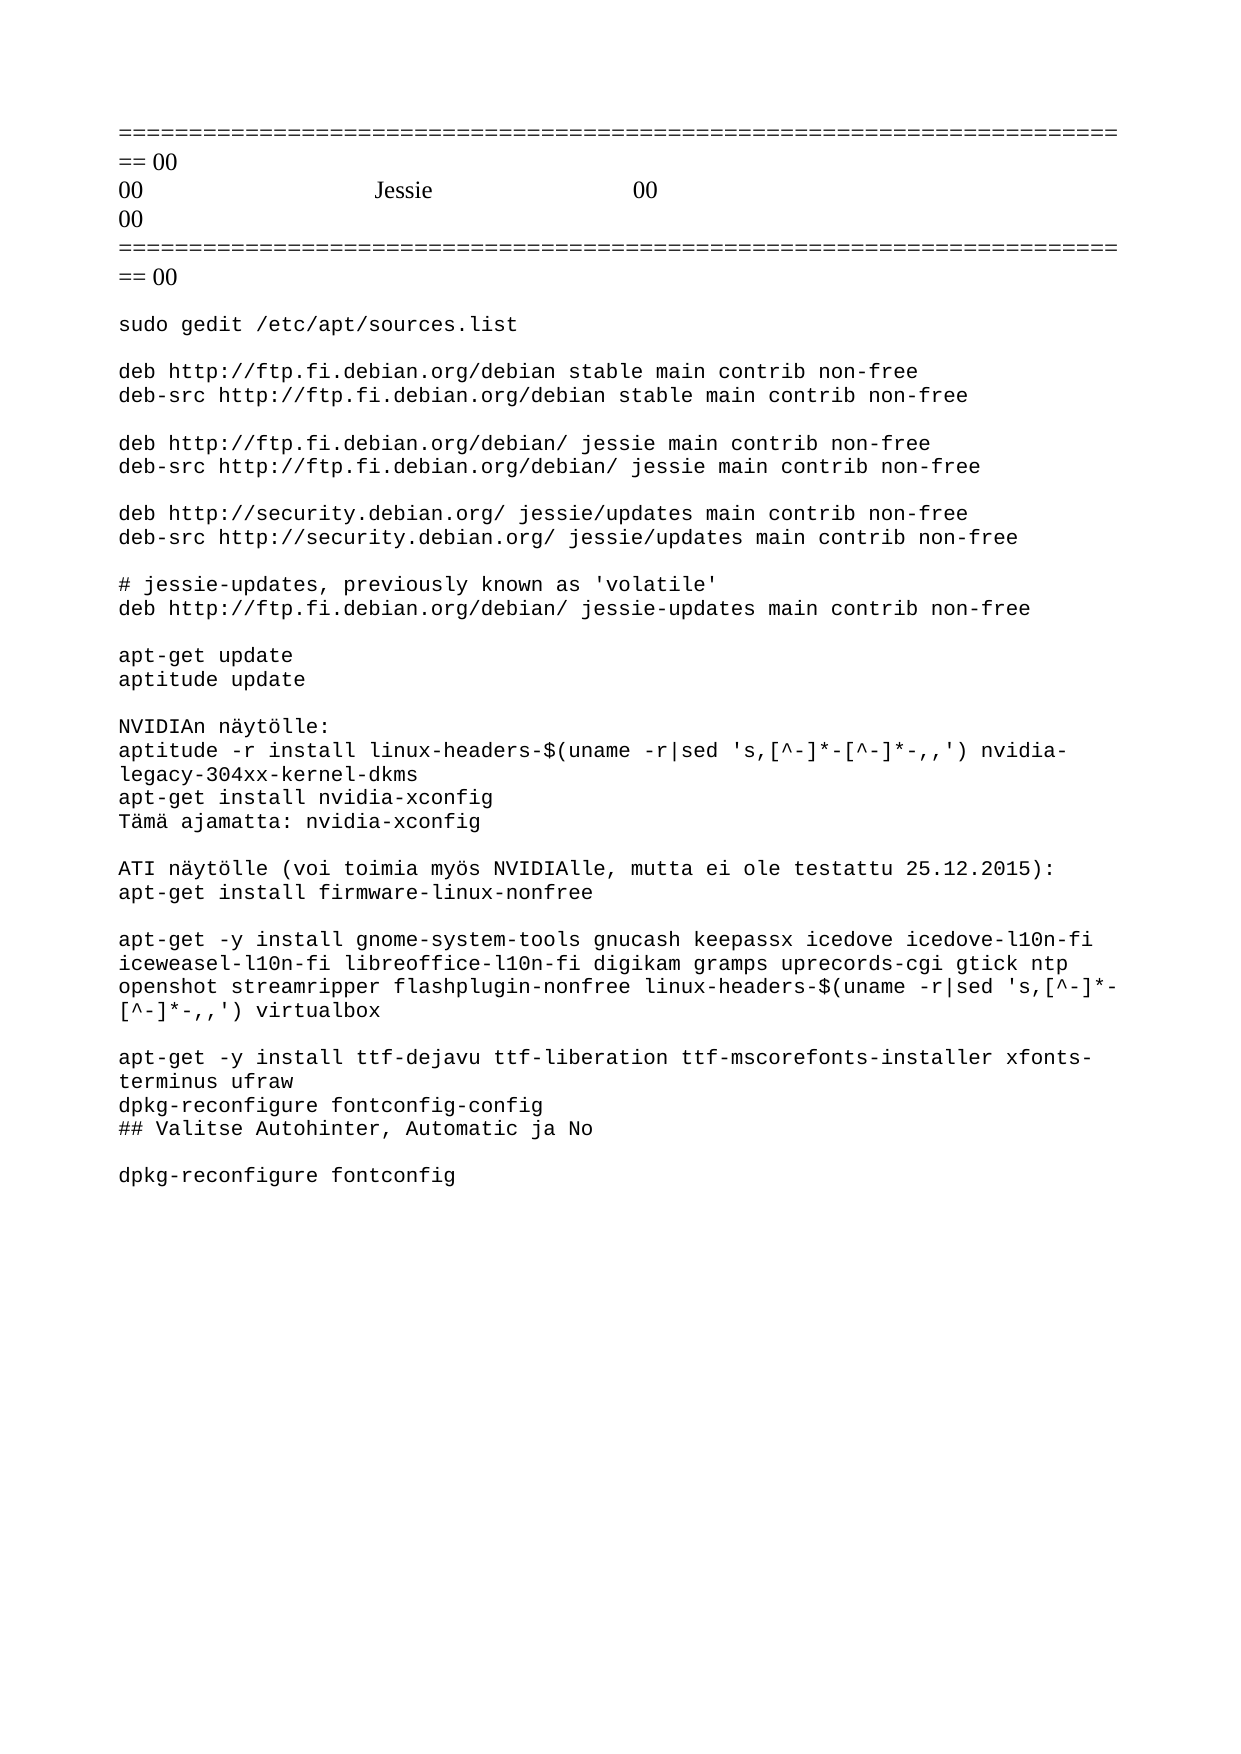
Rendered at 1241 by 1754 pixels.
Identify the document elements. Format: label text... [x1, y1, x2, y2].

text apt-get install firmware-linux-nonfree [118, 882, 1122, 905]
text apt-get -y install ttf-dejavu ttf-liberation ttf-mscorefonts-installer xfonts-terminus ufraw [118, 1047, 1122, 1094]
text deb-src http://ftp.fi.debian.org/debian stable main contrib non-free [118, 385, 1122, 409]
text dpkg-reconfigure fontconfig [118, 1166, 1122, 1189]
text deb-src http://security.debian.org/ jessie/updates main contrib non-free [118, 527, 1122, 551]
text dpkg-reconfigure fontconfig-config [118, 1094, 1122, 1118]
text deb-src http://ftp.fi.debian.org/debian/ jessie main contrib non-free [118, 456, 1122, 480]
text ## Valitse Autohinter, Automatic ja No [118, 1118, 1122, 1142]
text ========================================================================= 00 [118, 118, 1122, 176]
text NVIDIAn näytölle: [118, 716, 1122, 740]
text deb http://ftp.fi.debian.org/debian/ jessie main contrib non-free [118, 432, 1122, 456]
text deb http://ftp.fi.debian.org/debian/ jessie-updates main contrib non-free [118, 598, 1122, 622]
text deb http://ftp.fi.debian.org/debian stable main contrib non-free [118, 362, 1122, 385]
text aptitude -r install linux-headers-$(uname -r|sed 's,[^-]*-[^-]*-,,') nvidia-legacy-304xx-kernel-dkms [118, 740, 1122, 787]
text ATI näytölle (voi toimia myös NVIDIAlle, mutta ei ole testattu 25.12.2015): [118, 858, 1122, 882]
text apt-get install nvidia-xconfig [118, 787, 1122, 811]
text apt-get update [118, 645, 1122, 669]
text deb http://security.debian.org/ jessie/updates main contrib non-free [118, 503, 1122, 527]
text 00 Jessie 00 00 ========================================================================= 00 [118, 176, 1122, 291]
text sudo gedit /etc/apt/sources.list [118, 314, 1122, 338]
text # jessie-updates, previously known as 'volatile' [118, 574, 1122, 598]
text apt-get -y install gnome-system-tools gnucash keepassx icedove icedove-l10n-fi iceweasel-l10n-fi libreoffice-l10n-fi digikam gramps uprecords-cgi gtick ntp openshot streamripper flashplugin-nonfree linux-headers-$(uname -r|sed 's,[^-]*-[^-]*-,,') virtualbox [118, 929, 1122, 1024]
text aptitude update [118, 669, 1122, 693]
text Tämä ajamatta: nvidia-xconfig [118, 811, 1122, 834]
